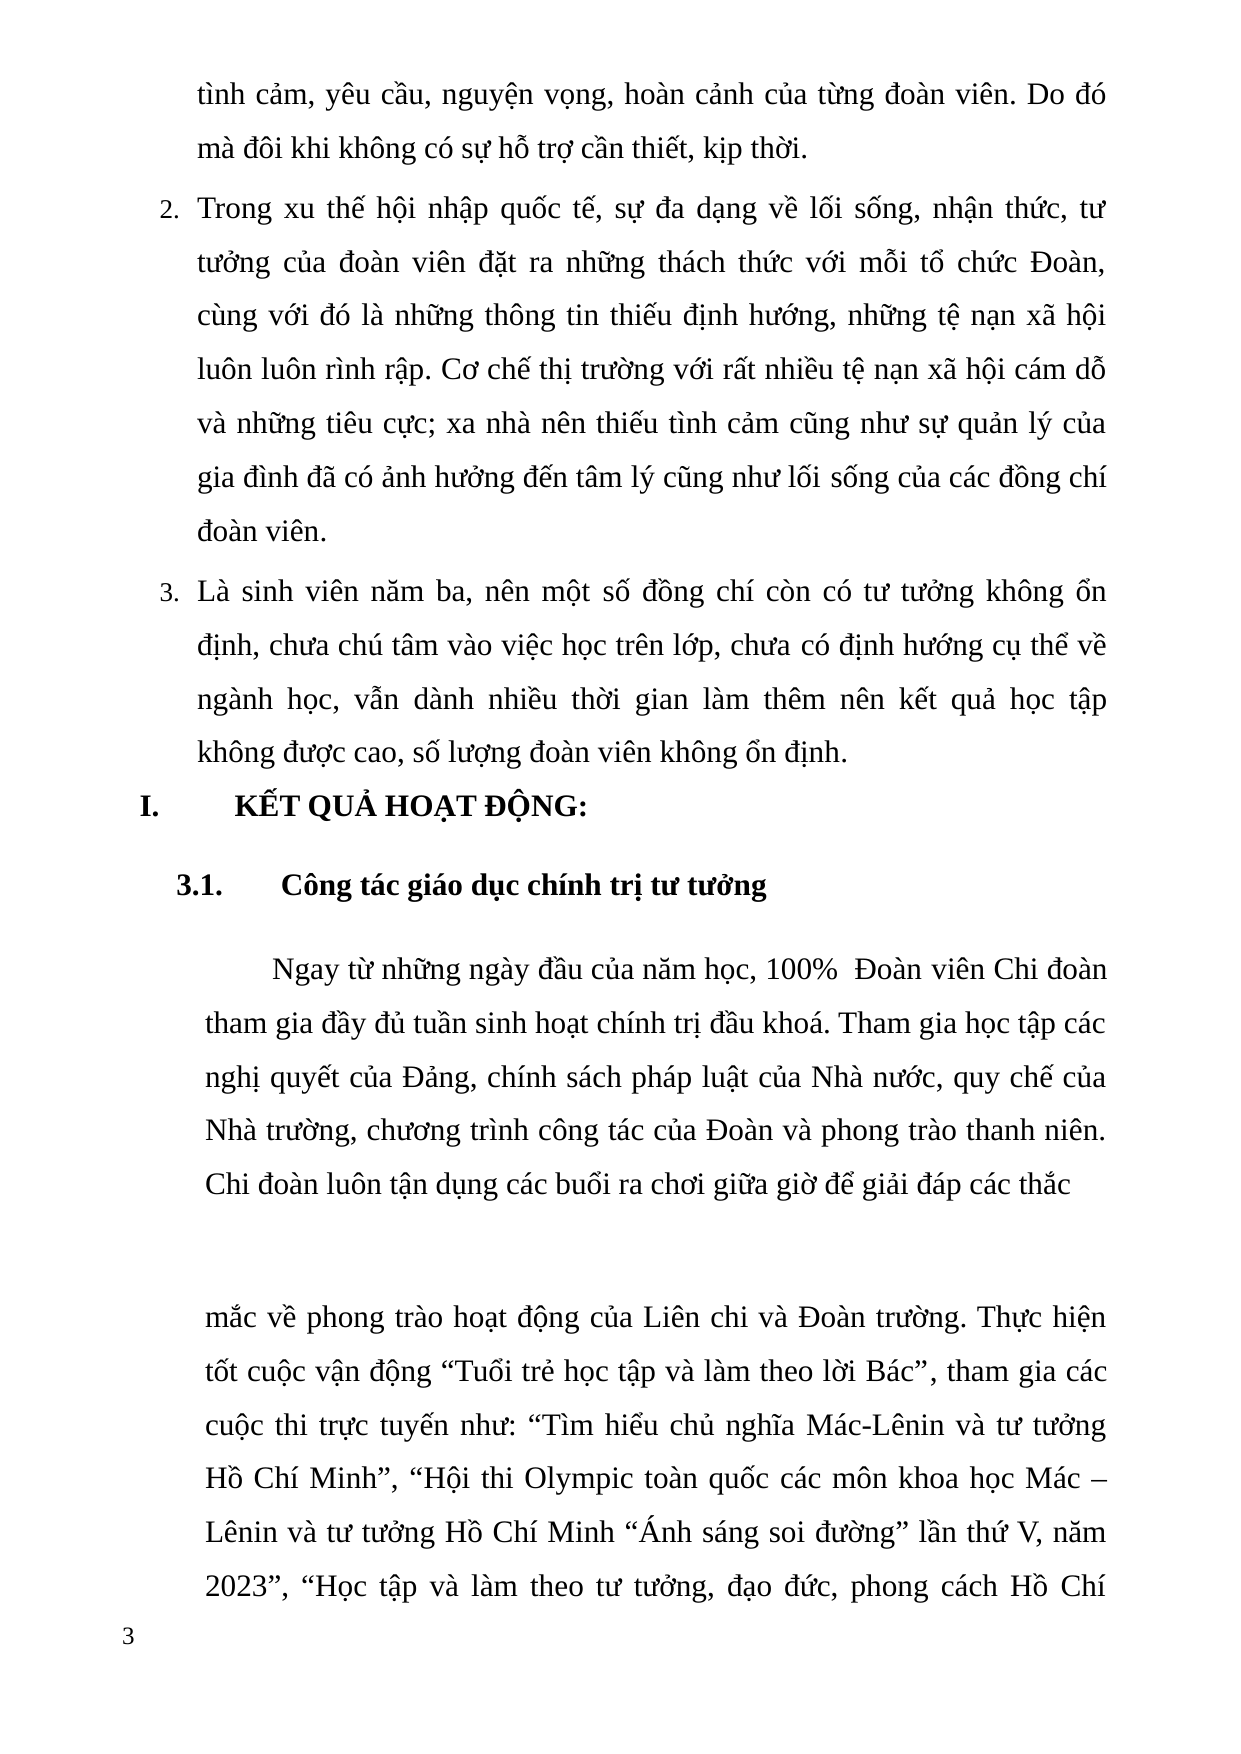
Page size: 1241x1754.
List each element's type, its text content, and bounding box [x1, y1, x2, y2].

text Ngay từ những ngày đầu của năm học, 100% Đoàn viên Chi đoàn tham gia đầy đủ tuần sinh hoạt chính trị đầu khoá. Tham gia học tập các nghị quyết của Đảng, chính sách pháp luật của Nhà nước, quy chế của Nhà trường, chương trình công tác của Đoàn và phong trào thanh niên. Chi đoàn luôn tận dụng các buổi ra chơi giữa giờ để giải đáp các thắc [205, 950, 1107, 1201]
list Trong xu thế hội nhập quốc tế, sự đa dạng về lối sống, nhận thức, tư tưởng của đoàn viên đặt ra những thách thức với mỗi tổ chức Đoàn, cùng với đó là những thông tin thiếu định hướng, những tệ nạn xã hội luôn luôn rình rập. Cơ chế thị trường với rất nhiều tệ nạn xã hội cám dỗ và những tiêu cực; xa nhà nên thiếu tình cảm cũng như sự quản lý của gia đình đã có ảnh hưởng đến tâm lý cũng như lối sống của các đồng chí đoàn viên. [159, 189, 1107, 548]
list Công tác giáo dục chính trị tư tưởng [176, 866, 1107, 902]
list Là sinh viên năm ba, nên một số đồng chí còn có tư tưởng không ổn định, chưa chú tâm vào việc học trên lớp, chưa có định hướng cụ thể về ngành học, vẫn dành nhiều thời gian làm thêm nên kết quả học tập không được cao, số lượng đoàn viên không ổn định. [159, 572, 1107, 770]
text mắc về phong trào hoạt động của Liên chi và Đoàn trường. Thực hiện tốt cuộc vận động “Tuổi trẻ học tập và làm theo lời Bác”, tham gia các cuộc thi trực tuyến như: “Tìm hiểu chủ nghĩa Mác-Lênin và tư tưởng Hồ Chí Minh”, “Hội thi Olympic toàn quốc các môn khoa học Mác – Lênin và tư tưởng Hồ Chí Minh “Ánh sáng soi đường” lần thứ V, năm 2023”, “Học tập và làm theo tư tưởng, đạo đức, phong cách Hồ Chí [205, 1298, 1107, 1603]
list tình cảm, yêu cầu, nguyện vọng, hoàn cảnh của từng đoàn viên. Do đó mà đôi khi không có sự hỗ trợ cần thiết, kịp thời. [159, 75, 1107, 165]
list KẾT QUẢ HOẠT ĐỘNG: [159, 788, 1107, 823]
